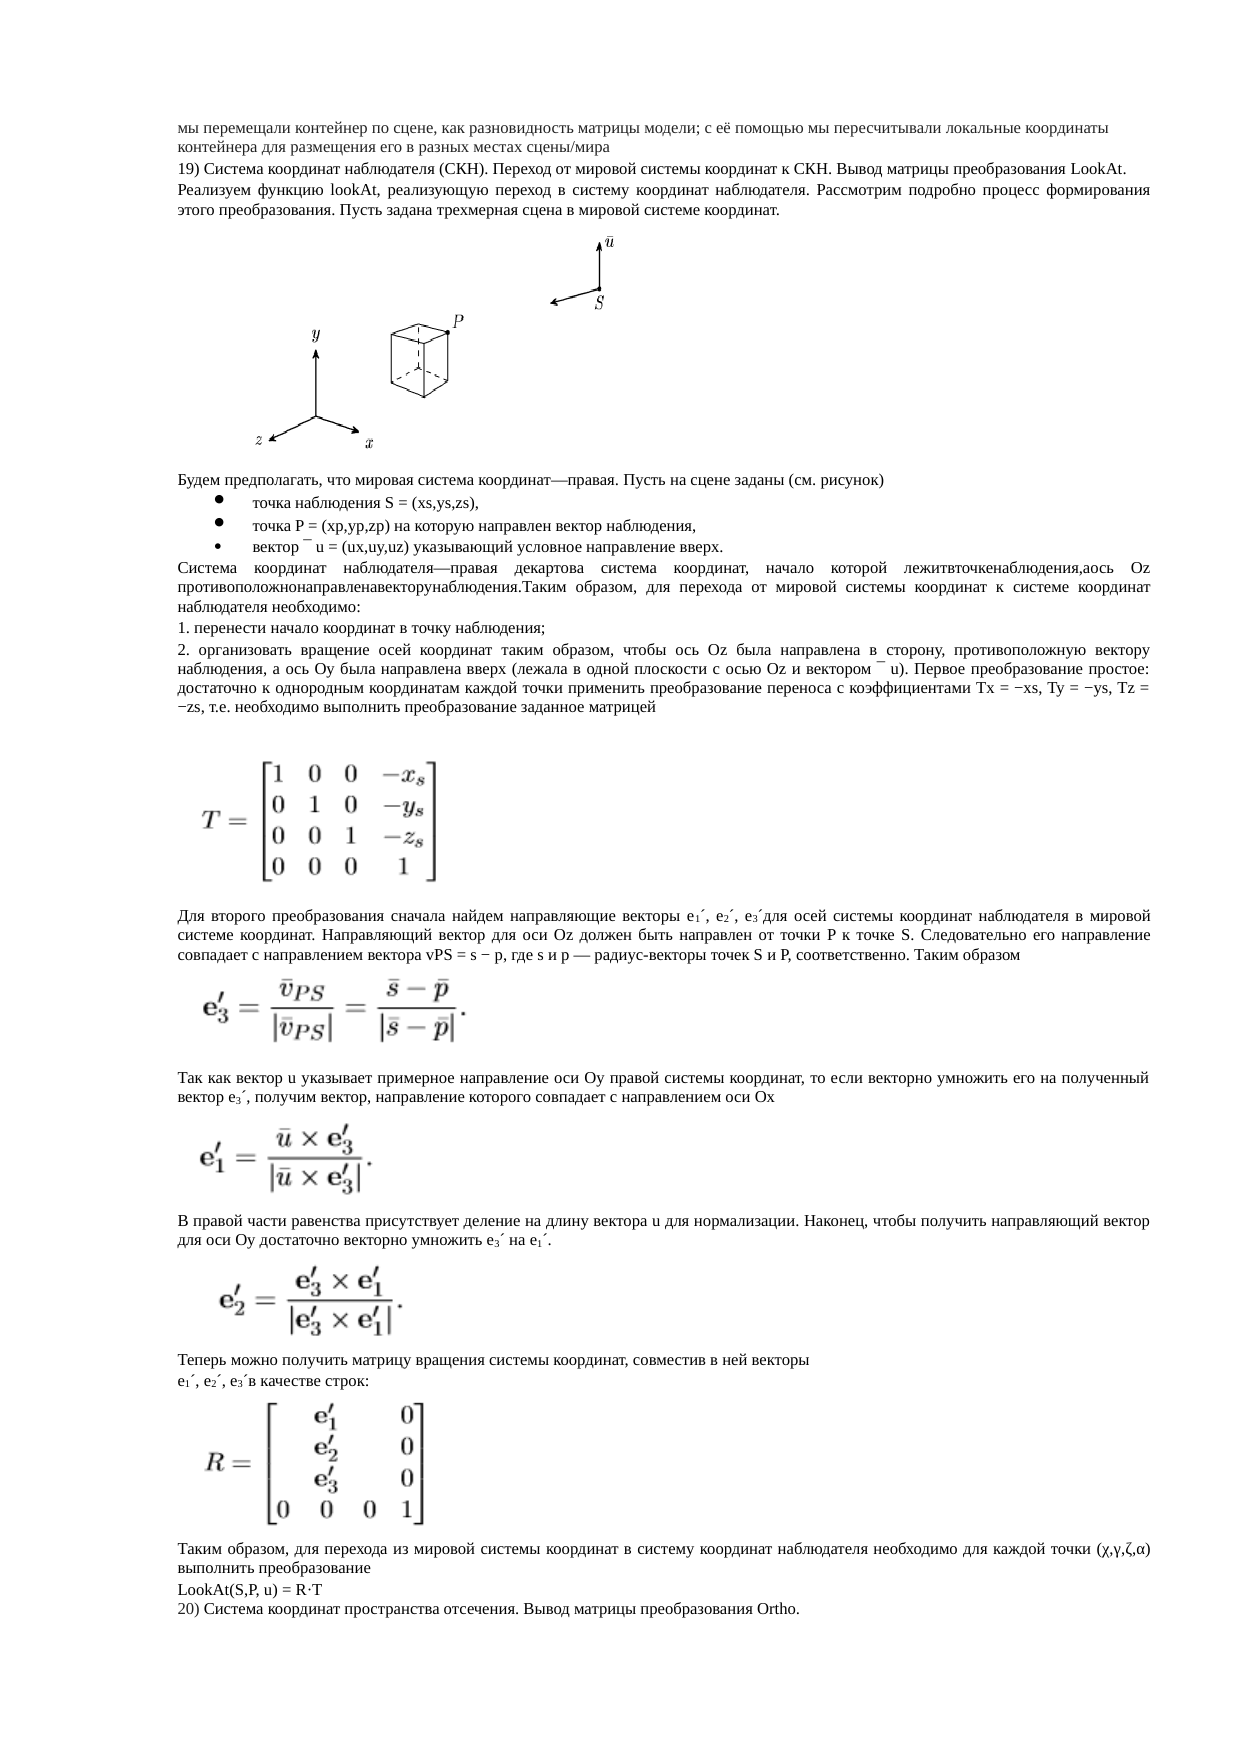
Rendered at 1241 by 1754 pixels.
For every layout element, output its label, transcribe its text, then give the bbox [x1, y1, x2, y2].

text 20) Система координат пространства отсечения. Вывод матрицы преобразования Ortho. [177, 1598, 1152, 1618]
text мы перемещали контейнер по сцене, как разновидность матрицы модели; с её помощью мы пересчитывали локальные координаты контейнера для размещения его в разных местах сцены/мира [177, 118, 1152, 156]
text 1. перенести начало координат в точку наблюдения; [177, 618, 1152, 637]
text Так как вектор u указывает примерное направление оси Oy правой системы координат, то если векторно умножить его на полученный вектор e3ˊ, получим вектор, направление которого совпадает с направлением оси Ox [177, 1068, 1152, 1106]
text 2. организовать вращение осей координат таким образом, чтобы ось Oz была направлена в сторону, противоположную вектору наблюдения, а ось Oy была направлена вверх (лежала в одной плоскости с осью Oz и вектором ¯ u). Первое преобразование простое: достаточно к однородным координатам каждой точки применить преобразование переноса с коэффициентами Tx = −xs, Ty = −ys, Tz = −zs, т.е. необходимо выполнить преобразование заданное матрицей [177, 639, 1152, 716]
text В правой части равенства присутствует деление на длину вектора u для нормализации. Наконец, чтобы получить направляющий вектор для оси Oy достаточно векторно умножить e3ˊ на e1ˊ. [177, 1211, 1152, 1249]
text Реализуем функцию lookAt, реализующую переход в систему координат наблюдателя. Рассмотрим подробно процесс формирования этого преобразования. Пусть задана трехмерная сцена в мировой системе координат. [177, 180, 1152, 218]
text e1ˊ, e2ˊ, e3ˊв качестве строк: [177, 1371, 1152, 1390]
text Теперь можно получить матрицу вращения системы координат, совместив в ней векторы [177, 1349, 1152, 1368]
text Таким образом, для перехода из мировой системы координат в систему координат наблюдателя необходимо для каждой точки (χ,γ,ζ,α) выполнить преобразование [177, 1539, 1152, 1577]
list точка P = (xp,yp,zp) на которую направлен вектор наблюдения, [215, 514, 1152, 537]
list точка наблюдения S = (xs,ys,zs), [215, 491, 1152, 514]
text Система координат наблюдателя—правая декартова система координат, начало которой лежитвточкенаблюдения,аось Oz противоположнонаправленавекторунаблюдения.Таким образом, для перехода от мировой системы координат к системе координат наблюдателя необходимо: [177, 558, 1152, 616]
text Для второго преобразования сначала найдем направляющие векторы e1ˊ, e2ˊ, e3ˊдля осей системы координат наблюдателя в мировой системе координат. Направляющий вектор для оси Oz должен быть направлен от точки P к точке S. Следовательно его направление совпадает с направлением вектора vPS = s − p, где s и p — радиус-векторы точек S и P, соответственно. Таким образом [177, 906, 1152, 963]
text LookAt(S,P, u) = R·T [177, 1579, 1152, 1598]
list вектор ¯ u = (ux,uy,uz) указывающий условное направление вверх. [215, 537, 1152, 556]
text 19) Система координат наблюдателя (СКН). Переход от мировой системы координат к СКН. Вывод матрицы преобразования LookAt. [177, 159, 1152, 178]
text Будем предполагать, что мировая система координат—правая. Пусть на сцене заданы (см. рисунок) [177, 470, 1152, 489]
